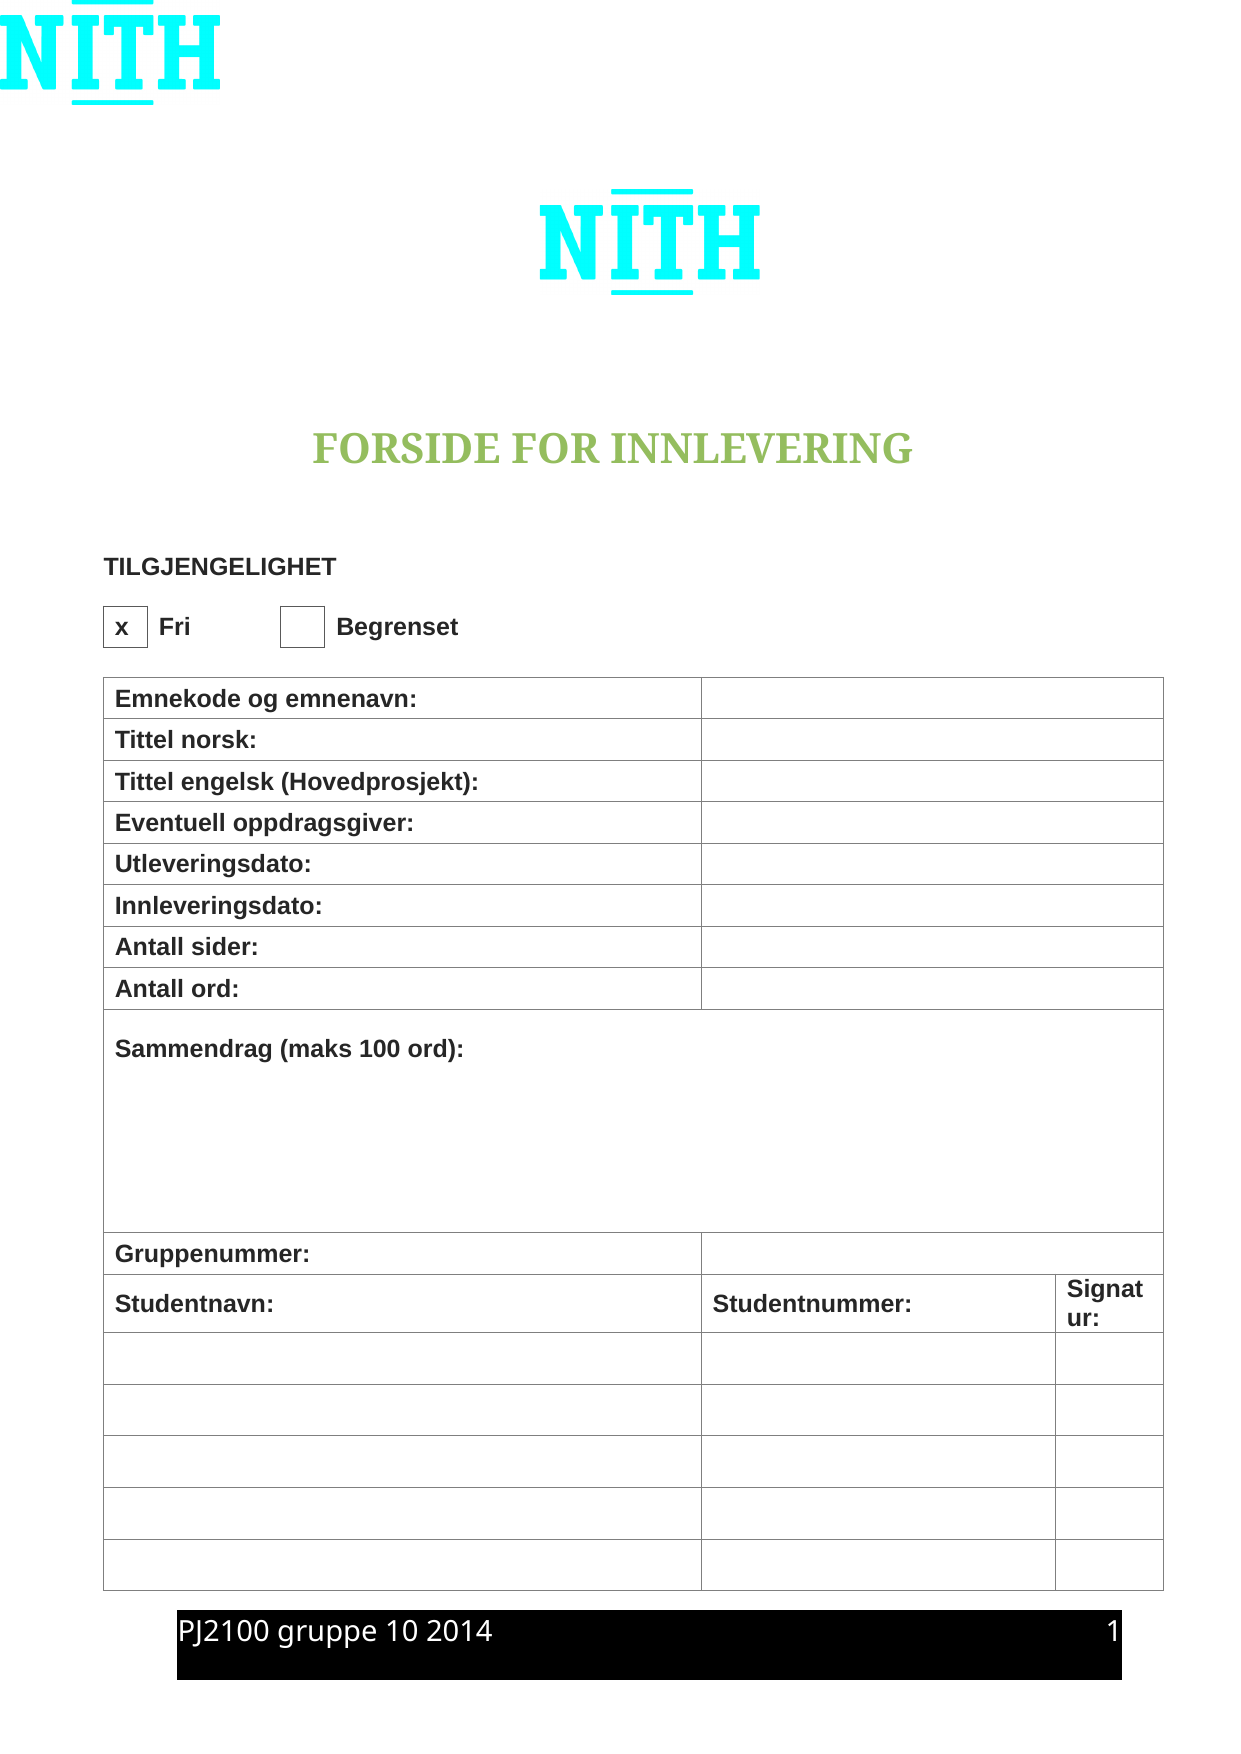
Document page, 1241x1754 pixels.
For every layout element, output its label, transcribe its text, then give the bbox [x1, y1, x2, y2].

table_cell Antall ord: [104, 968, 701, 1008]
table_cell [104, 1436, 701, 1487]
table_cell [1056, 1436, 1163, 1487]
table_cell [104, 1333, 701, 1384]
picture [539, 189, 760, 295]
table_cell [702, 1436, 1055, 1487]
table_cell Innleveringsdato: [104, 885, 701, 926]
table_cell [702, 968, 1163, 1008]
table_cell [702, 1488, 1055, 1539]
table_cell [1056, 1385, 1163, 1435]
table_header [281, 607, 324, 647]
table_cell Tittel norsk: [104, 719, 701, 760]
table_cell [104, 1488, 701, 1539]
table_header Begrenset [325, 606, 472, 647]
table_cell Eventuell oppdragsgiver: [104, 802, 701, 843]
table_header Fri [148, 606, 280, 647]
table_cell [1056, 1488, 1163, 1539]
table_cell Tittel engelsk (Hovedprosjekt): [104, 761, 701, 801]
table_cell [702, 885, 1163, 926]
table_cell [1056, 1540, 1163, 1590]
table_cell [1056, 1333, 1163, 1384]
text FORSIDE FOR INNLEVERING [103, 419, 1122, 476]
table_cell Antall sider: [104, 927, 701, 967]
table_cell Utleveringsdato: [104, 844, 701, 884]
table_cell [702, 1385, 1055, 1435]
table_cell [702, 761, 1163, 801]
table_cell [702, 1540, 1055, 1590]
table_cell Sammendrag (maks 100 ord): [104, 1010, 1163, 1232]
text TILGJENGELIGHET [103, 552, 1122, 581]
table_cell [104, 1385, 701, 1435]
table_header x [104, 607, 147, 647]
table_cell [702, 927, 1163, 967]
table_cell [702, 1333, 1055, 1384]
table_cell [104, 1540, 701, 1590]
table_cell Studentnummer: [702, 1275, 1055, 1332]
table_cell Studentnavn: [104, 1275, 701, 1332]
table_cell [702, 719, 1163, 760]
table_cell [702, 844, 1163, 884]
table_cell [702, 802, 1163, 843]
table_header [702, 678, 1163, 718]
table_cell Gruppenummer: [104, 1233, 701, 1273]
table_cell Signatur: [1056, 1275, 1163, 1332]
table_header Emnekode og emnenavn: [104, 678, 701, 718]
table_cell [702, 1233, 1163, 1273]
picture [0, 0, 220, 105]
